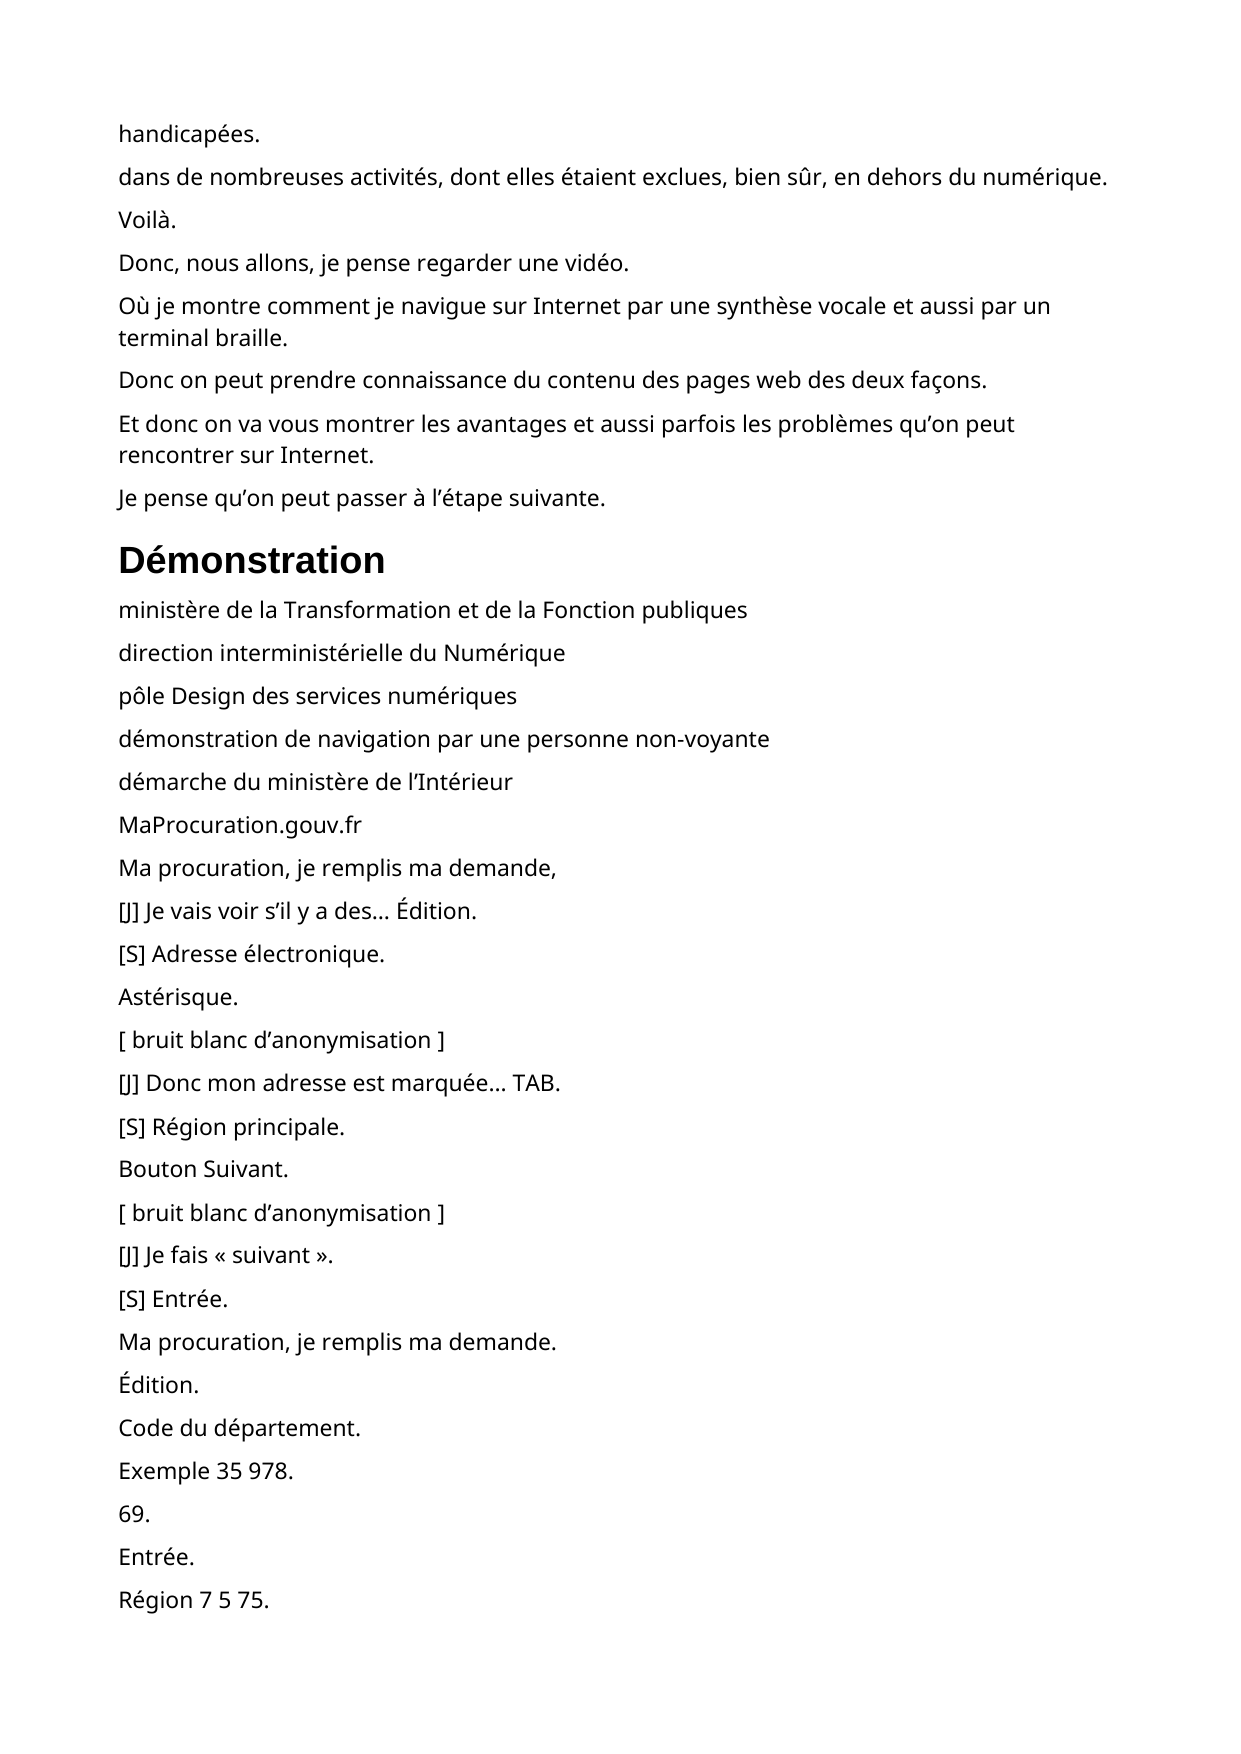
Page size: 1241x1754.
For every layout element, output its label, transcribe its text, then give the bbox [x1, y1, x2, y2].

text [J] Je vais voir s’il y a des… Édition. [118, 895, 1122, 927]
text Et donc on va vous montrer les avantages et aussi parfois les problèmes qu’on peut rencontrer sur Internet. [118, 407, 1122, 470]
text Je pense qu’on peut passer à l’étape suivante. [118, 482, 1122, 513]
text Entrée. [118, 1541, 1122, 1572]
text Donc, nous allons, je pense regarder une vidéo. [118, 247, 1122, 278]
text Bouton Suivant. [118, 1153, 1122, 1185]
text Ma procuration, je remplis ma demande, [118, 852, 1122, 883]
text [J] Je fais « suivant ». [118, 1239, 1122, 1271]
text démarche du ministère de l’Intérieur [118, 766, 1122, 797]
text Astérisque. [118, 981, 1122, 1013]
text [ bruit blanc d’anonymisation ] [118, 1196, 1122, 1228]
text Donc on peut prendre connaissance du contenu des pages web des deux façons. [118, 364, 1122, 396]
text handicapées. [118, 118, 1122, 149]
text Voilà. [118, 204, 1122, 235]
subtitle Démonstration [118, 538, 1122, 582]
text ministère de la Transformation et de la Fonction publiques [118, 594, 1122, 625]
text dans de nombreuses activités, dont elles étaient exclues, bien sûr, en dehors du numérique. [118, 161, 1122, 192]
text Région 7 5 75. [118, 1584, 1122, 1615]
text direction interministérielle du Numérique [118, 637, 1122, 668]
text [S] Région principale. [118, 1110, 1122, 1142]
text démonstration de navigation par une personne non-voyante [118, 723, 1122, 754]
text 69. [118, 1498, 1122, 1529]
text Exemple 35 978. [118, 1454, 1122, 1486]
text [ bruit blanc d’anonymisation ] [118, 1024, 1122, 1056]
text Où je montre comment je navigue sur Internet par une synthèse vocale et aussi par un terminal braille. [118, 290, 1122, 353]
text pôle Design des services numériques [118, 680, 1122, 711]
text [S] Entrée. [118, 1282, 1122, 1314]
text Code du département. [118, 1412, 1122, 1443]
text [S] Adresse électronique. [118, 938, 1122, 969]
text Édition. [118, 1368, 1122, 1400]
text MaProcuration.gouv.fr [118, 809, 1122, 841]
text Ma procuration, je remplis ma demande. [118, 1326, 1122, 1357]
text [J] Donc mon adresse est marquée… TAB. [118, 1067, 1122, 1099]
